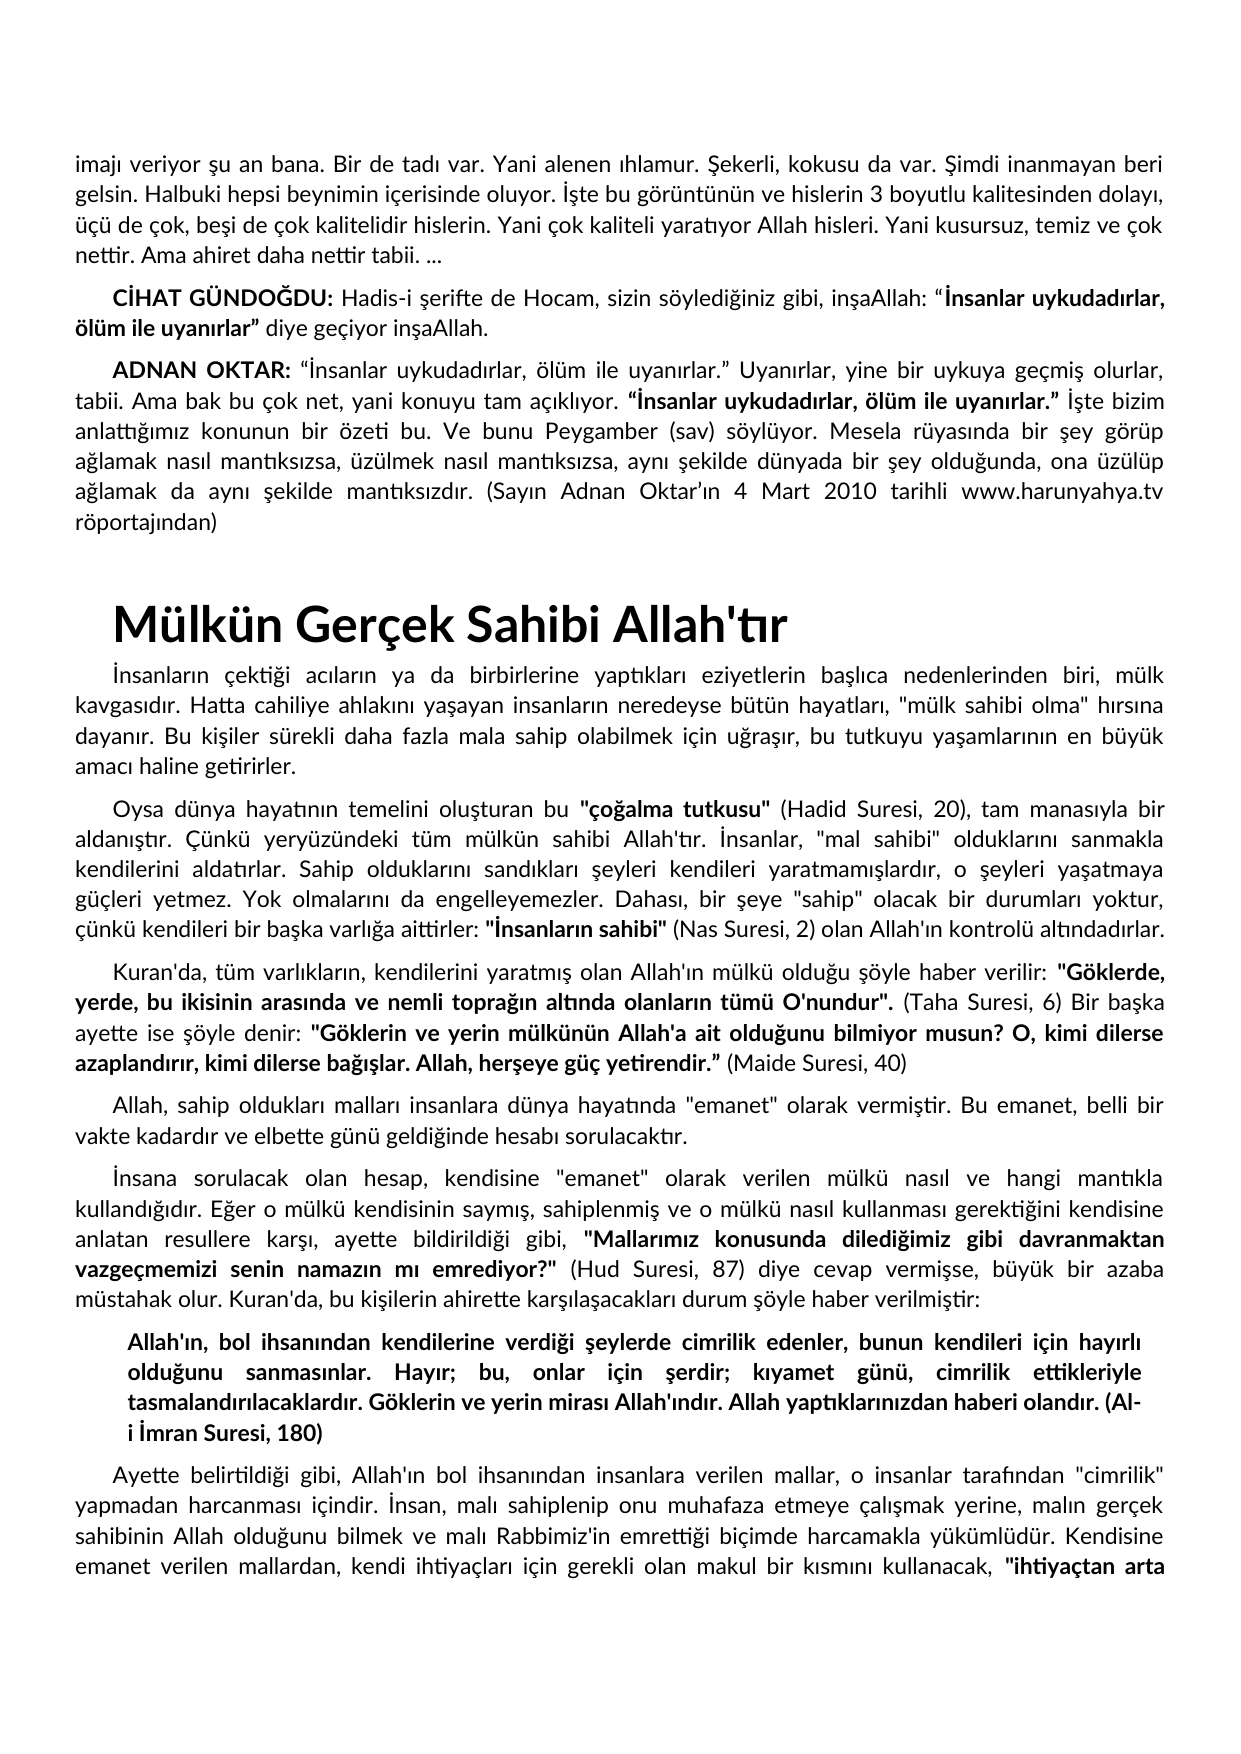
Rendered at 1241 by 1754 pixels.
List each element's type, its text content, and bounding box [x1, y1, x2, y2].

text Allah'ın, bol ihsanından kendilerine verdiği şeylerde cimrilik edenler, bunun kendileri için hayırlı olduğunu sanmasınlar. Hayır; bu, onlar için şerdir; kıyamet günü, cimrilik ettikleriyle tasmalandırılacaklardır. Göklerin ve yerin mirası Allah'ındır. Allah yaptıklarınızdan haberi olandır. (Al-i İmran Suresi, 180) [127, 1328, 1143, 1446]
subtitle Mülkün Gerçek Sahibi Allah'tır [112, 593, 1165, 653]
text Oysa dünya hayatının temelini oluşturan bu "çoğalma tutkusu" (Hadid Suresi, 20), tam manasıyla bir aldanıştır. Çünkü yeryüzündeki tüm mülkün sahibi Allah'tır. İnsanlar, "mal sahibi" olduklarını sanmakla kendilerini aldatırlar. Sahip olduklarını sandıkları şeyleri kendileri yaratmamışlardır, o şeyleri yaşatmaya güçleri yetmez. Yok olmalarını da engelleyemezler. Dahası, bir şeye "sahip" olacak bir durumları yoktur, çünkü kendileri bir başka varlığa aittirler: "İnsanların sahibi" (Nas Suresi, 2) olan Allah'ın kontrolü altındadırlar. [75, 794, 1165, 943]
text İnsana sorulacak olan hesap, kendisine "emanet" olarak verilen mülkü nasıl ve hangi mantıkla kullandığıdır. Eğer o mülkü kendisinin saymış, sahiplenmiş ve o mülkü nasıl kullanması gerektiğini kendisine anlatan resullere karşı, ayette bildirildiği gibi, "Mallarımız konusunda dilediğimiz gibi davranmaktan vazgeçmemizi senin namazın mı emrediyor?" (Hud Suresi, 87) diye cevap vermişse, büyük bir azaba müstahak olur. Kuran'da, bu kişilerin ahirette karşılaşacakları durum şöyle haber verilmiştir: [75, 1164, 1165, 1312]
text İnsanların çektiği acıların ya da birbirlerine yaptıkları eziyetlerin başlıca nedenlerinden biri, mülk kavgasıdır. Hatta cahiliye ahlakını yaşayan insanların neredeyse bütün hayatları, "mülk sahibi olma" hırsına dayanır. Bu kişiler sürekli daha fazla mala sahip olabilmek için uğraşır, bu tutkuyu yaşamlarının en büyük amacı haline getirirler. [75, 661, 1165, 779]
text imajı veriyor şu an bana. Bir de tadı var. Yani alenen ıhlamur. Şekerli, kokusu da var. Şimdi inanmayan beri gelsin. Halbuki hepsi beynimin içerisinde oluyor. İşte bu görüntünün ve hislerin 3 boyutlu kalitesinden dolayı, üçü de çok, beşi de çok kalitelidir hislerin. Yani çok kaliteli yaratıyor Allah hisleri. Yani kusursuz, temiz ve çok nettir. Ama ahiret daha nettir tabii. ... [75, 150, 1165, 268]
text CİHAT GÜNDOĞDU: Hadis-i şerifte de Hocam, sizin söylediğiniz gibi, inşaAllah: “İnsanlar uykudadırlar, ölüm ile uyanırlar” diye geçiyor inşaAllah. [75, 283, 1165, 341]
text ADNAN OKTAR: “İnsanlar uykudadırlar, ölüm ile uyanırlar.” Uyanırlar, yine bir uykuya geçmiş olurlar, tabii. Ama bak bu çok net, yani konuyu tam açıklıyor. “İnsanlar uykudadırlar, ölüm ile uyanırlar.” İşte bizim anlattığımız konunun bir özeti bu. Ve bunu Peygamber (sav) söylüyor. Mesela rüyasında bir şey görüp ağlamak nasıl mantıksızsa, üzülmek nasıl mantıksızsa, aynı şekilde dünyada bir şey olduğunda, ona üzülüp ağlamak da aynı şekilde mantıksızdır. (Sayın Adnan Oktar’ın 4 Mart 2010 tarihli www.harunyahya.tv röportajından) [75, 356, 1165, 535]
text Ayette belirtildiği gibi, Allah'ın bol ihsanından insanlara verilen mallar, o insanlar tarafından "cimrilik" yapmadan harcanması içindir. İnsan, malı sahiplenip onu muhafaza etmeye çalışmak yerine, malın gerçek sahibinin Allah olduğunu bilmek ve malı Rabbimiz'in emrettiği biçimde harcamakla yükümlüdür. Kendisine emanet verilen mallardan, kendi ihtiyaçları için gerekli olan makul bir kısmını kullanacak, "ihtiyaçtan arta [75, 1461, 1165, 1579]
text Kuran'da, tüm varlıkların, kendilerini yaratmış olan Allah'ın mülkü olduğu şöyle haber verilir: "Göklerde, yerde, bu ikisinin arasında ve nemli toprağın altında olanların tümü O'nundur". (Taha Suresi, 6) Bir başka ayette ise şöyle denir: "Göklerin ve yerin mülkünün Allah'a ait olduğunu bilmiyor musun? O, kimi dilerse azaplandırır, kimi dilerse bağışlar. Allah, herşeye güç yetirendir.” (Maide Suresi, 40) [75, 958, 1165, 1076]
text Allah, sahip oldukları malları insanlara dünya hayatında "emanet" olarak vermiştir. Bu emanet, belli bir vakte kadardır ve elbette günü geldiğinde hesabı sorulacaktır. [75, 1091, 1165, 1149]
